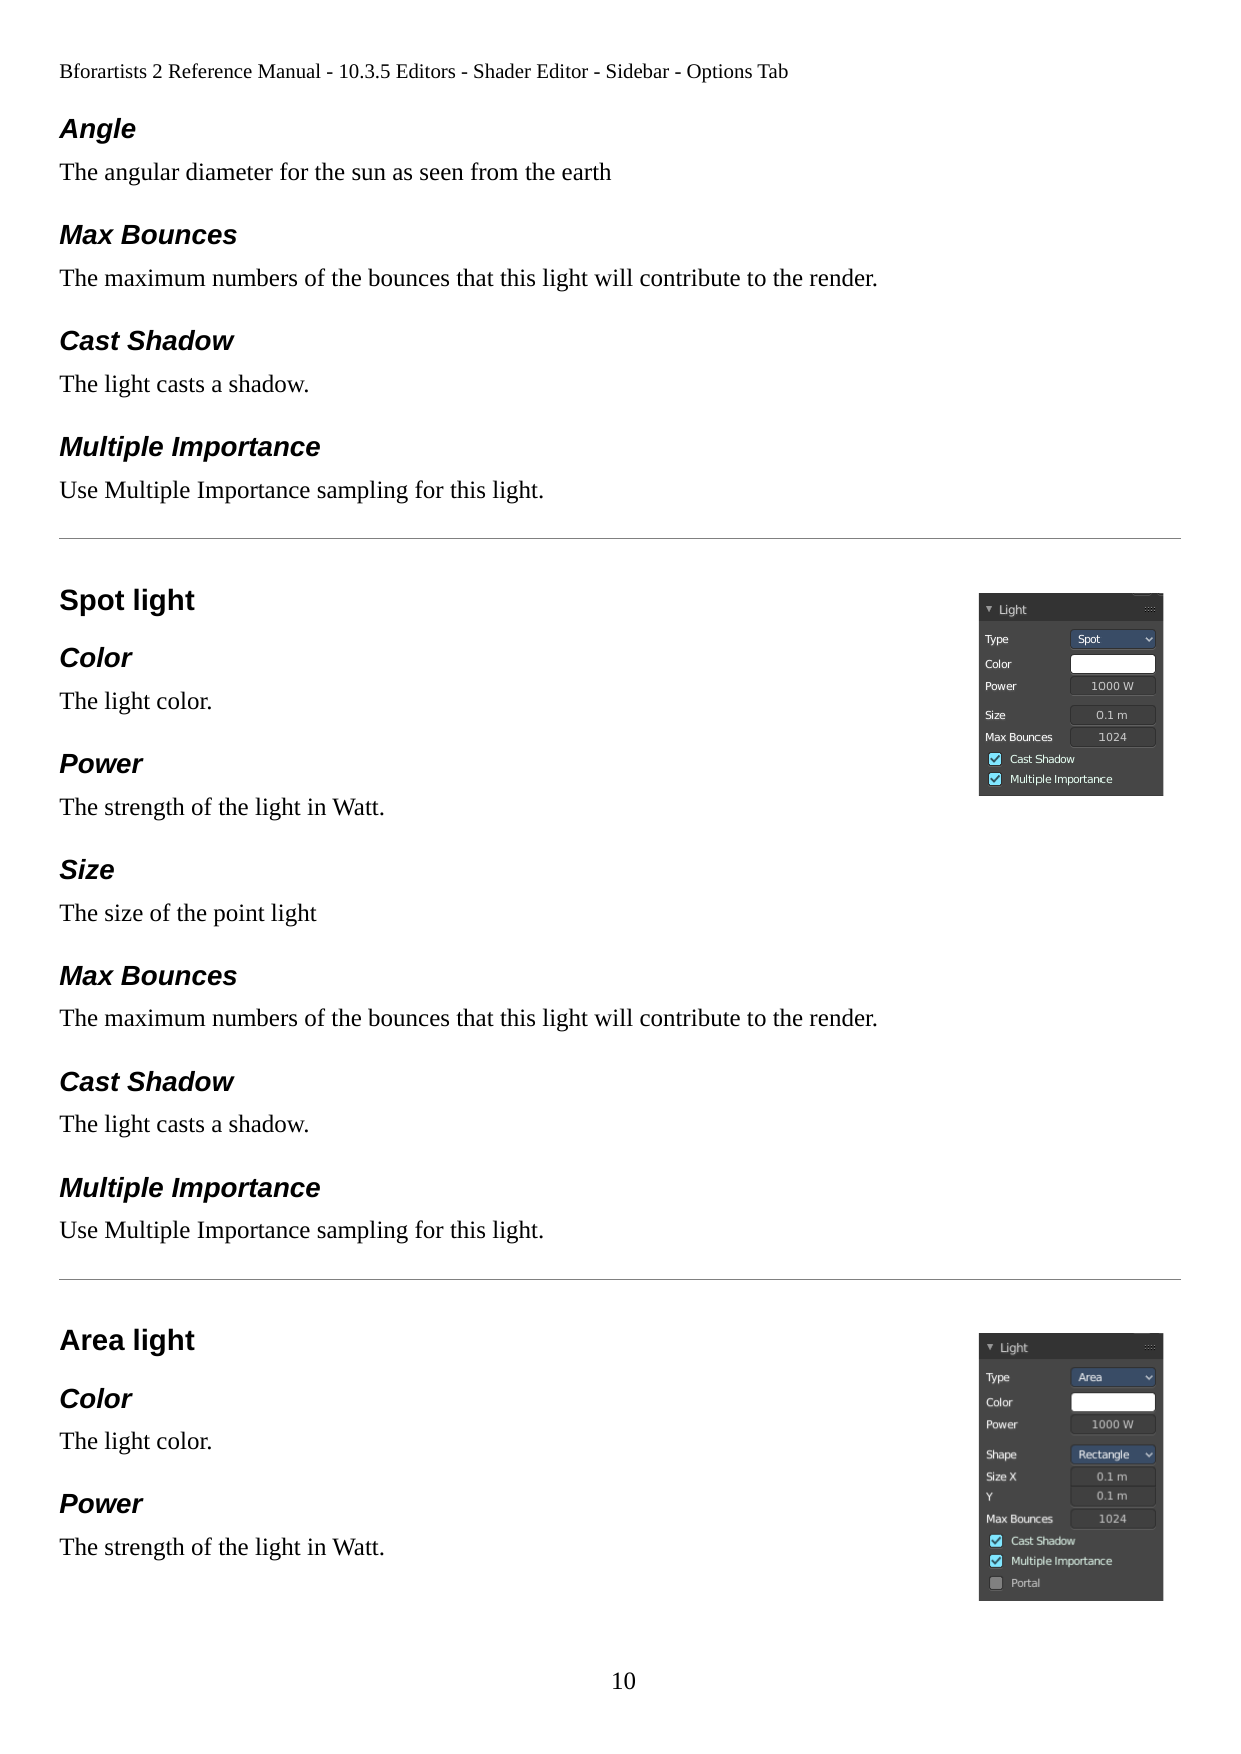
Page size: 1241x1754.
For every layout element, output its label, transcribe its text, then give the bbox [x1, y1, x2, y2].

text The light casts a shadow. [59, 1109, 1181, 1138]
text The strength of the light in Watt. [59, 1532, 978, 1561]
text The strength of the light in Watt. [59, 792, 1181, 820]
text [1164, 686, 1181, 714]
text Use Multiple Importance sampling for this light. [59, 1215, 1181, 1244]
text The maximum numbers of the bounces that this light will contribute to the render. [59, 1003, 1181, 1032]
subtitle Power [59, 747, 978, 779]
subtitle [1164, 747, 1181, 779]
text The light color. [59, 1426, 978, 1455]
text Use Multiple Importance sampling for this light. [59, 475, 1181, 503]
subtitle Angle [59, 113, 1181, 144]
subtitle Spot light [59, 583, 1181, 616]
subtitle Multiple Importance [59, 1171, 1181, 1203]
subtitle Color [59, 1382, 978, 1414]
subtitle Color [59, 641, 978, 673]
subtitle Area light [59, 1323, 1181, 1357]
text [1164, 1426, 1181, 1455]
subtitle Max Bounces [59, 959, 1181, 991]
subtitle Max Bounces [59, 218, 1181, 250]
subtitle [1164, 1382, 1181, 1414]
subtitle Multiple Importance [59, 430, 1181, 462]
text The maximum numbers of the bounces that this light will contribute to the render. [59, 263, 1181, 292]
text The angular diameter for the sun as seen from the earth [59, 157, 1181, 186]
subtitle [1164, 641, 1181, 673]
subtitle Size [59, 853, 1181, 885]
subtitle [1164, 1488, 1181, 1520]
text The light casts a shadow. [59, 369, 1181, 398]
text The light color. [59, 686, 978, 714]
subtitle Cast Shadow [59, 324, 1181, 356]
picture [978, 593, 1164, 796]
picture [978, 1333, 1164, 1601]
subtitle Power [59, 1488, 978, 1520]
subtitle Cast Shadow [59, 1065, 1181, 1097]
text The size of the point light [59, 898, 1181, 926]
